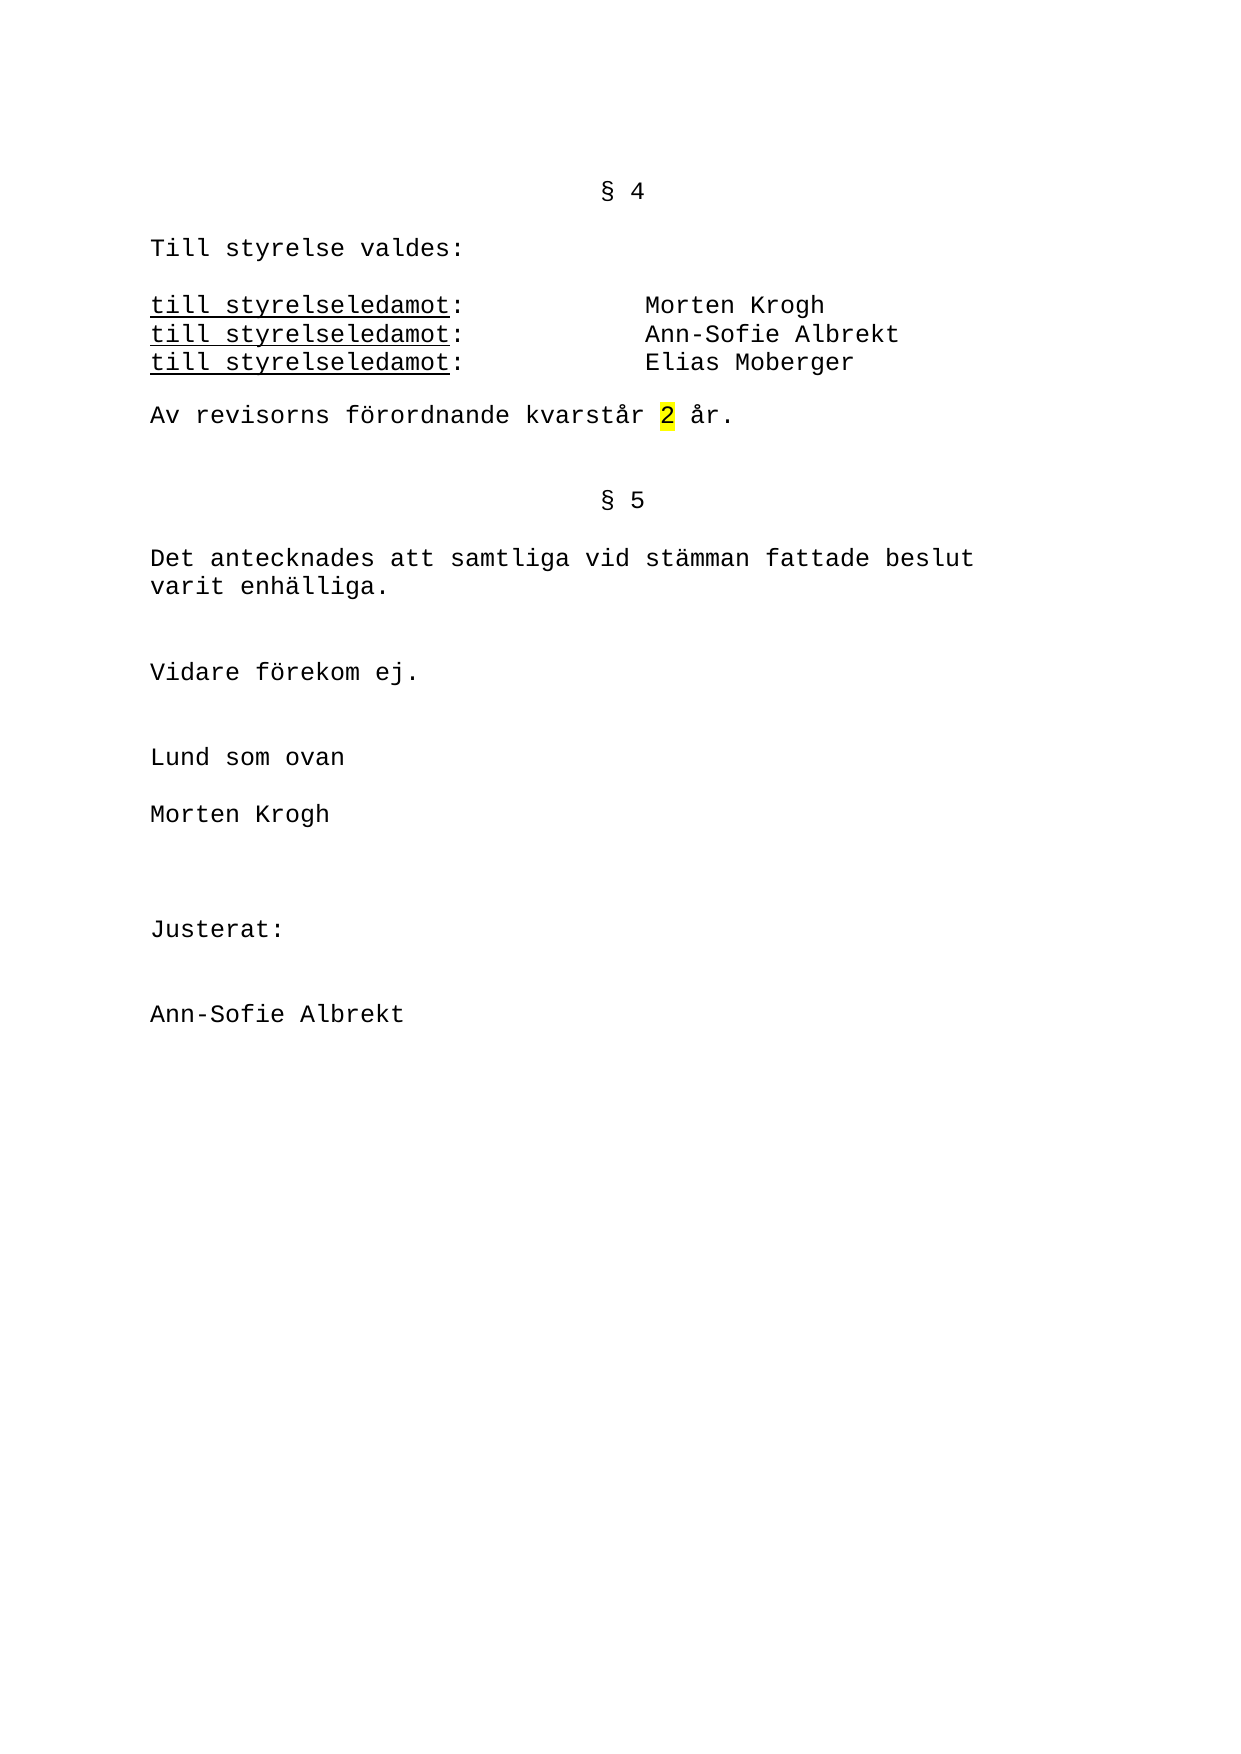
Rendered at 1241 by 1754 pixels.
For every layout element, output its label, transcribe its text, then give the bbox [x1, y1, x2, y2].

text Till styrelse valdes: [150, 236, 1180, 264]
text Ann-Sofie Albrekt [150, 1002, 1180, 1030]
text Morten Krogh [150, 802, 1180, 830]
text till styrelseledamot: Ann-Sofie Albrekt [150, 321, 1180, 350]
text Lund som ovan [150, 745, 1180, 773]
text till styrelseledamot: Morten Krogh [150, 293, 1180, 321]
text varit enhälliga. [150, 573, 1180, 602]
text Det antecknades att samtliga vid stämman fattade beslut [150, 545, 1180, 573]
text Justerat: [150, 916, 1180, 944]
text Vidare förekom ej. [150, 659, 1180, 688]
text § 5 [150, 488, 1180, 516]
text § 4 [150, 178, 1180, 207]
text Av revisorns förordnande kvarstår 2 år. [150, 402, 1180, 431]
text till styrelseledamot: Elias Moberger [150, 350, 1180, 378]
